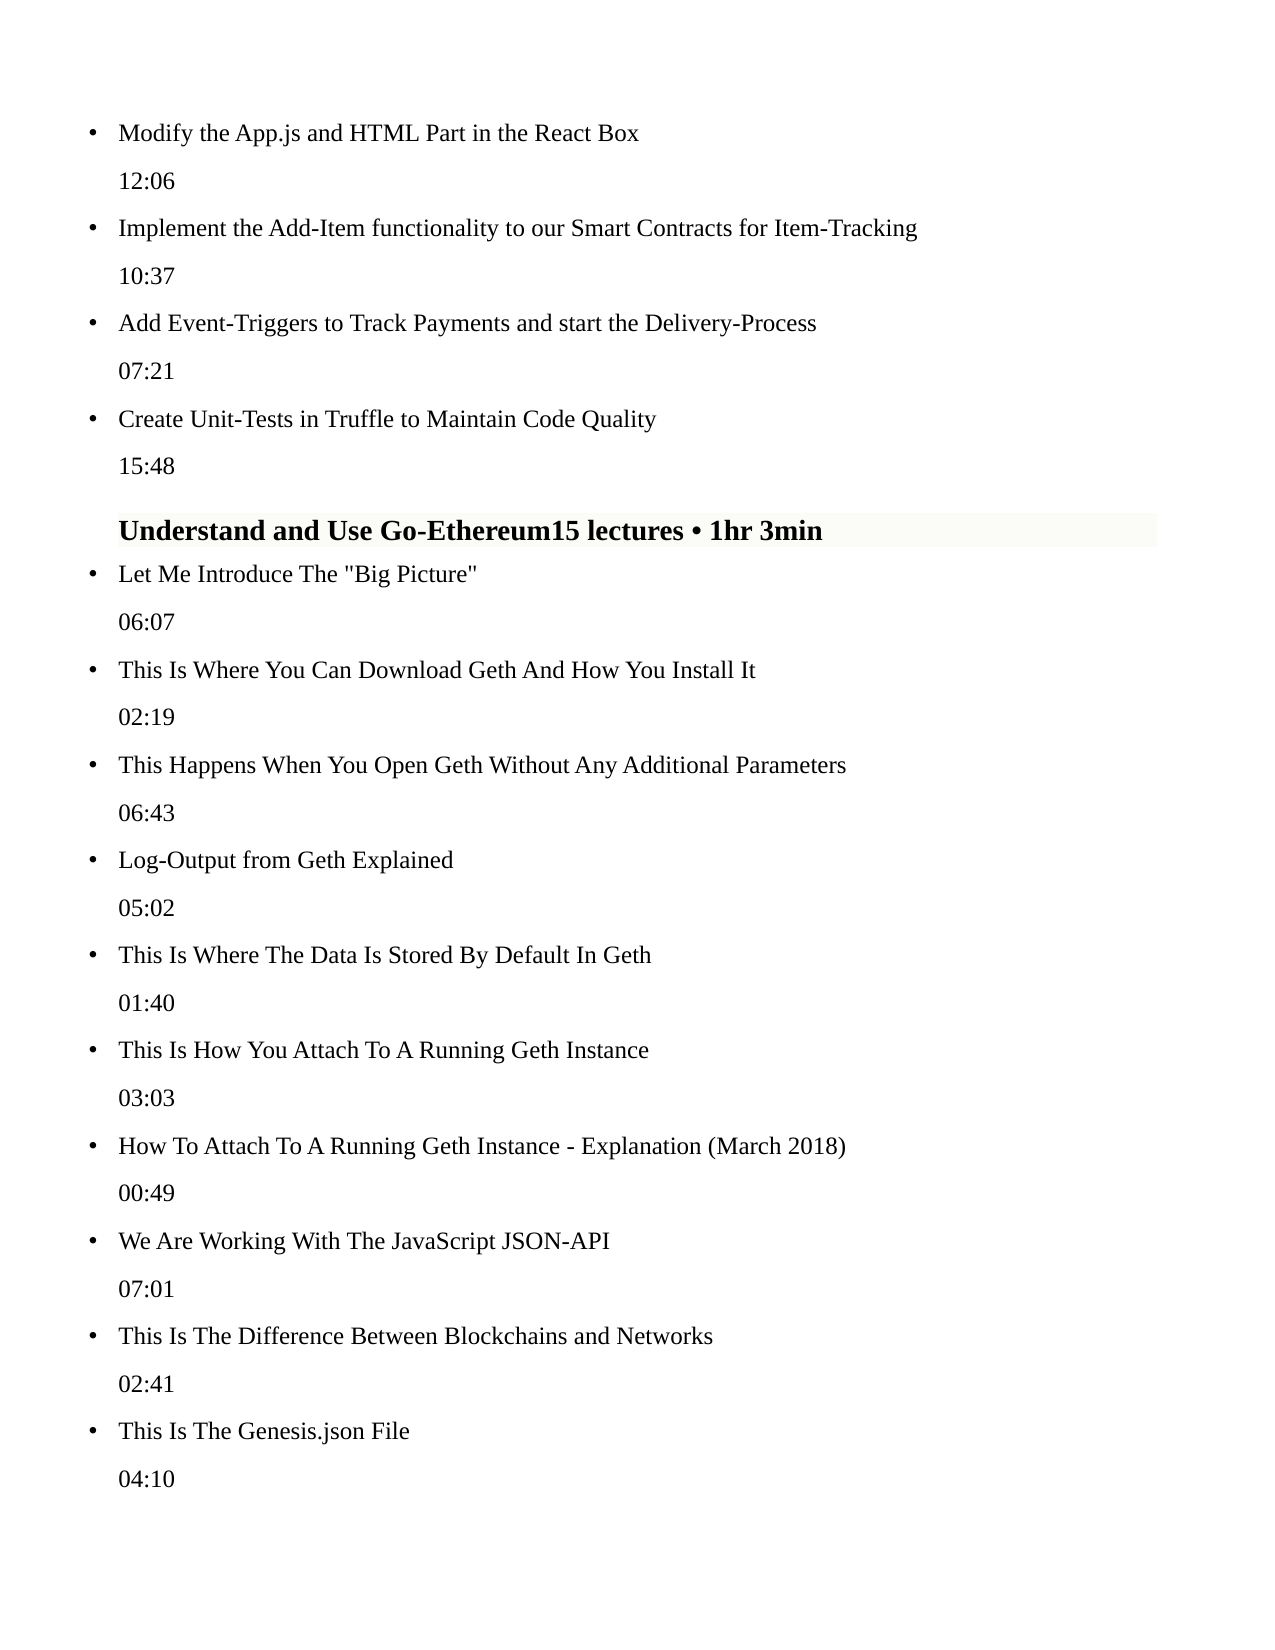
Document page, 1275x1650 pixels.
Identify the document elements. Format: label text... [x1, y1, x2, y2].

subtitle Understand and Use Go-Ethereum15 lectures • 1hr 3min [118, 513, 1157, 547]
list Add Event-Triggers to Track Payments and start the Delivery-Process [118, 308, 1157, 337]
list 02:41 [118, 1369, 1157, 1398]
list This Is Where The Data Is Stored By Default In Geth [118, 940, 1157, 969]
list 03:03 [118, 1083, 1157, 1112]
list 06:43 [118, 798, 1157, 826]
list 15:48 [118, 451, 1157, 480]
list 07:01 [118, 1274, 1157, 1302]
list This Is How You Attach To A Running Geth Instance [118, 1036, 1157, 1064]
list How To Attach To A Running Geth Instance - Explanation (March 2018) [118, 1131, 1157, 1159]
list Log-Output from Geth Explained [118, 845, 1157, 874]
list 01:40 [118, 988, 1157, 1017]
list Let Me Introduce The "Big Picture" [118, 559, 1157, 588]
list This Is The Difference Between Blockchains and Networks [118, 1321, 1157, 1350]
list Implement the Add-Item functionality to our Smart Contracts for Item-Tracking [118, 213, 1157, 242]
list 07:21 [118, 356, 1157, 385]
list 05:02 [118, 893, 1157, 922]
list 06:07 [118, 607, 1157, 636]
list 12:06 [118, 166, 1157, 194]
list This Is Where You Can Download Geth And How You Install It [118, 655, 1157, 683]
list This Is The Genesis.json File [118, 1416, 1157, 1445]
list 02:19 [118, 702, 1157, 731]
list 10:37 [118, 261, 1157, 290]
list Modify the App.js and HTML Part in the React Box [118, 118, 1157, 147]
list We Are Working With The JavaScript JSON-API [118, 1226, 1157, 1255]
list This Happens When You Open Geth Without Any Additional Parameters [118, 750, 1157, 779]
list 04:10 [118, 1464, 1157, 1493]
list Create Unit-Tests in Truffle to Maintain Code Quality [118, 404, 1157, 432]
list 00:49 [118, 1178, 1157, 1207]
